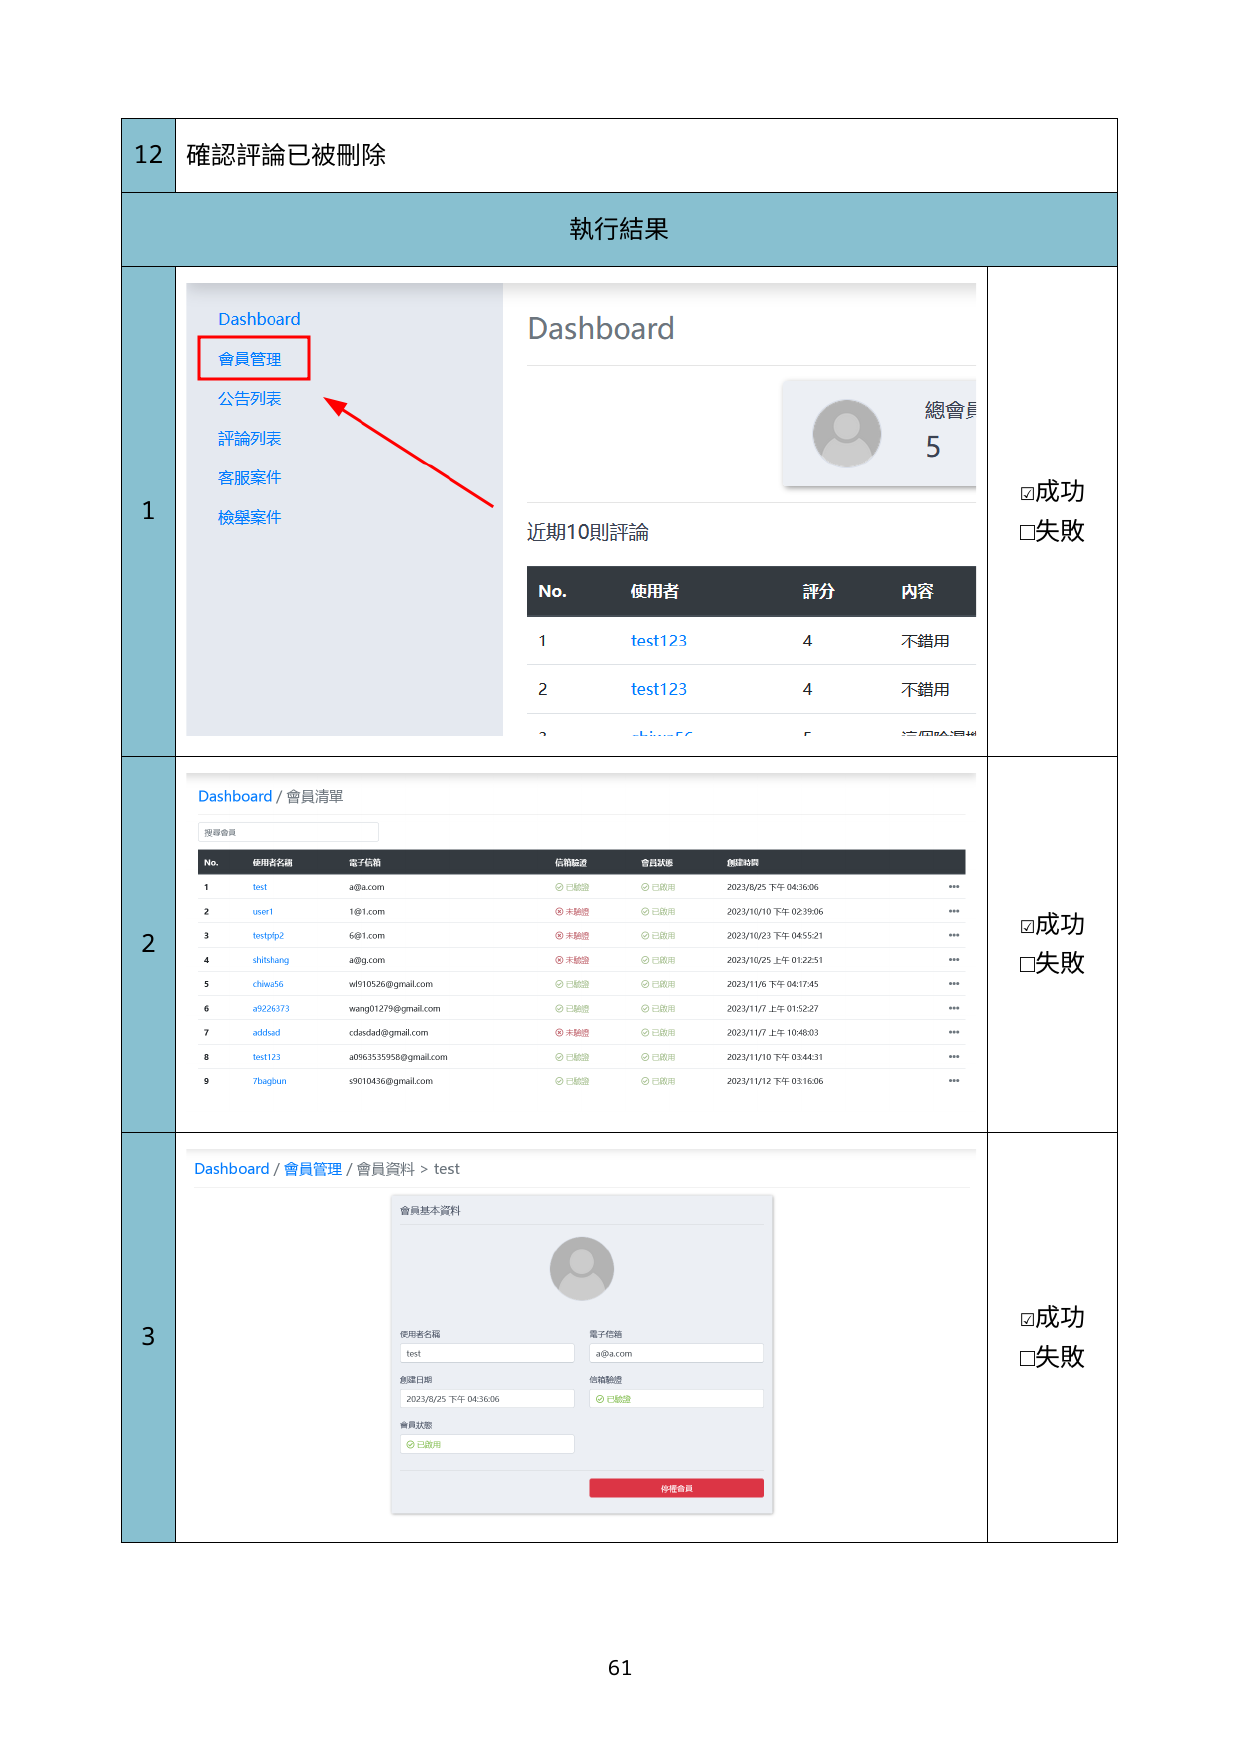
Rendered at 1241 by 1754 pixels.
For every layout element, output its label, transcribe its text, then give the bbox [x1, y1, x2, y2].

picture [186, 773, 977, 1112]
table_cell [176, 267, 987, 756]
table_cell 3 [122, 1133, 175, 1542]
table_cell 1 [122, 267, 175, 756]
table_cell 2 [122, 757, 175, 1132]
picture [186, 1149, 977, 1522]
picture [186, 283, 977, 736]
table_cell 確認評論已被刪除 [176, 119, 1117, 192]
table_cell ☑成功 □失敗 [988, 267, 1117, 756]
table_cell 執行結果 [122, 193, 1117, 266]
table_cell ☑成功 □失敗 [988, 1133, 1117, 1542]
table_cell [176, 1133, 987, 1542]
table_cell ☑成功 □失敗 [988, 757, 1117, 1132]
table_cell 12 [122, 119, 175, 192]
table_cell [176, 757, 987, 1132]
